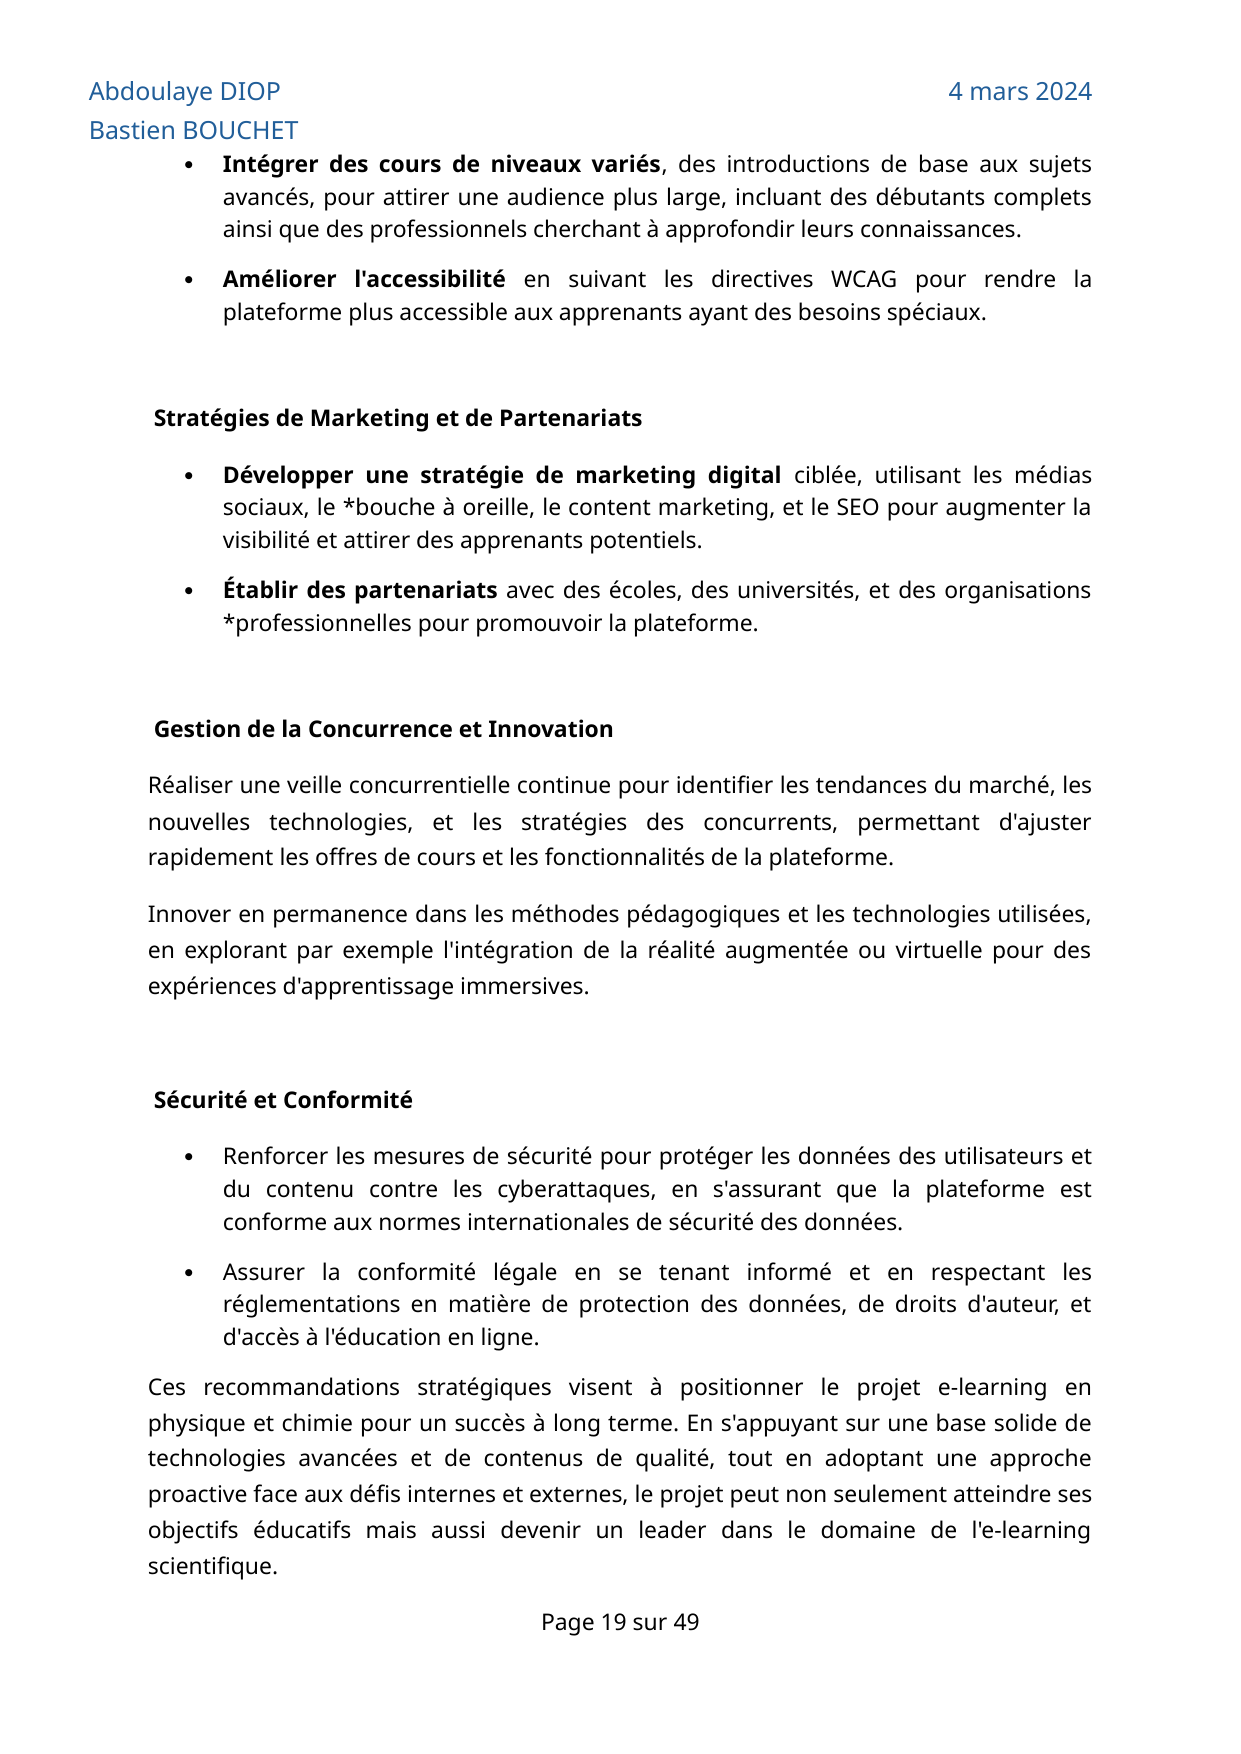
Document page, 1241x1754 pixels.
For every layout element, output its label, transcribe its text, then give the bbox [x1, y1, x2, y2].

list Intégrer des cours de niveaux variés, des introductions de base aux sujets avancés, pour attirer une audience plus large, incluant des débutants complets ainsi que des professionnels cherchant à approfondir leurs connaissances. [185, 148, 1093, 244]
text Gestion de la Concurrence et Innovation [148, 713, 1093, 744]
text Ces recommandations stratégiques visent à positionner le projet e-learning en physique et chimie pour un succès à long terme. En s'appuyant sur une base solide de technologies avancées et de contenus de qualité, tout en adoptant une approche proactive face aux défis internes et externes, le projet peut non seulement atteindre ses objectifs éducatifs mais aussi devenir un leader dans le domaine de l'e-learning scientifique. [148, 1371, 1093, 1581]
text Stratégies de Marketing et de Partenariats [148, 402, 1093, 433]
list Assurer la conformité légale en se tenant informé et en respectant les réglementations en matière de protection des données, de droits d'auteur, et d'accès à l'éducation en ligne. [185, 1255, 1093, 1352]
list Établir des partenariats avec des écoles, des universités, et des organisations *professionnelles pour promouvoir la plateforme. [185, 574, 1093, 638]
list Développer une stratégie de marketing digital ciblée, utilisant les médias sociaux, le *bouche à oreille, le content marketing, et le SEO pour augmenter la visibilité et attirer des apprenants potentiels. [185, 458, 1093, 555]
text Innover en permanence dans les méthodes pédagogiques et les technologies utilisées, en explorant par exemple l'intégration de la réalité augmentée ou virtuelle pour des expériences d'apprentissage immersives. [148, 898, 1093, 1001]
text Réaliser une veille concurrentielle continue pour identifier les tendances du marché, les nouvelles technologies, et les stratégies des concurrents, permettant d'ajuster rapidement les offres de cours et les fonctionnalités de la plateforme. [148, 769, 1093, 873]
list Améliorer l'accessibilité en suivant les directives WCAG pour rendre la plateforme plus accessible aux apprenants ayant des besoins spéciaux. [185, 263, 1093, 327]
text Sécurité et Conformité [148, 1083, 1093, 1115]
list Renforcer les mesures de sécurité pour protéger les données des utilisateurs et du contenu contre les cyberattaques, en s'assurant que la plateforme est conforme aux normes internationales de sécurité des données. [185, 1140, 1093, 1237]
